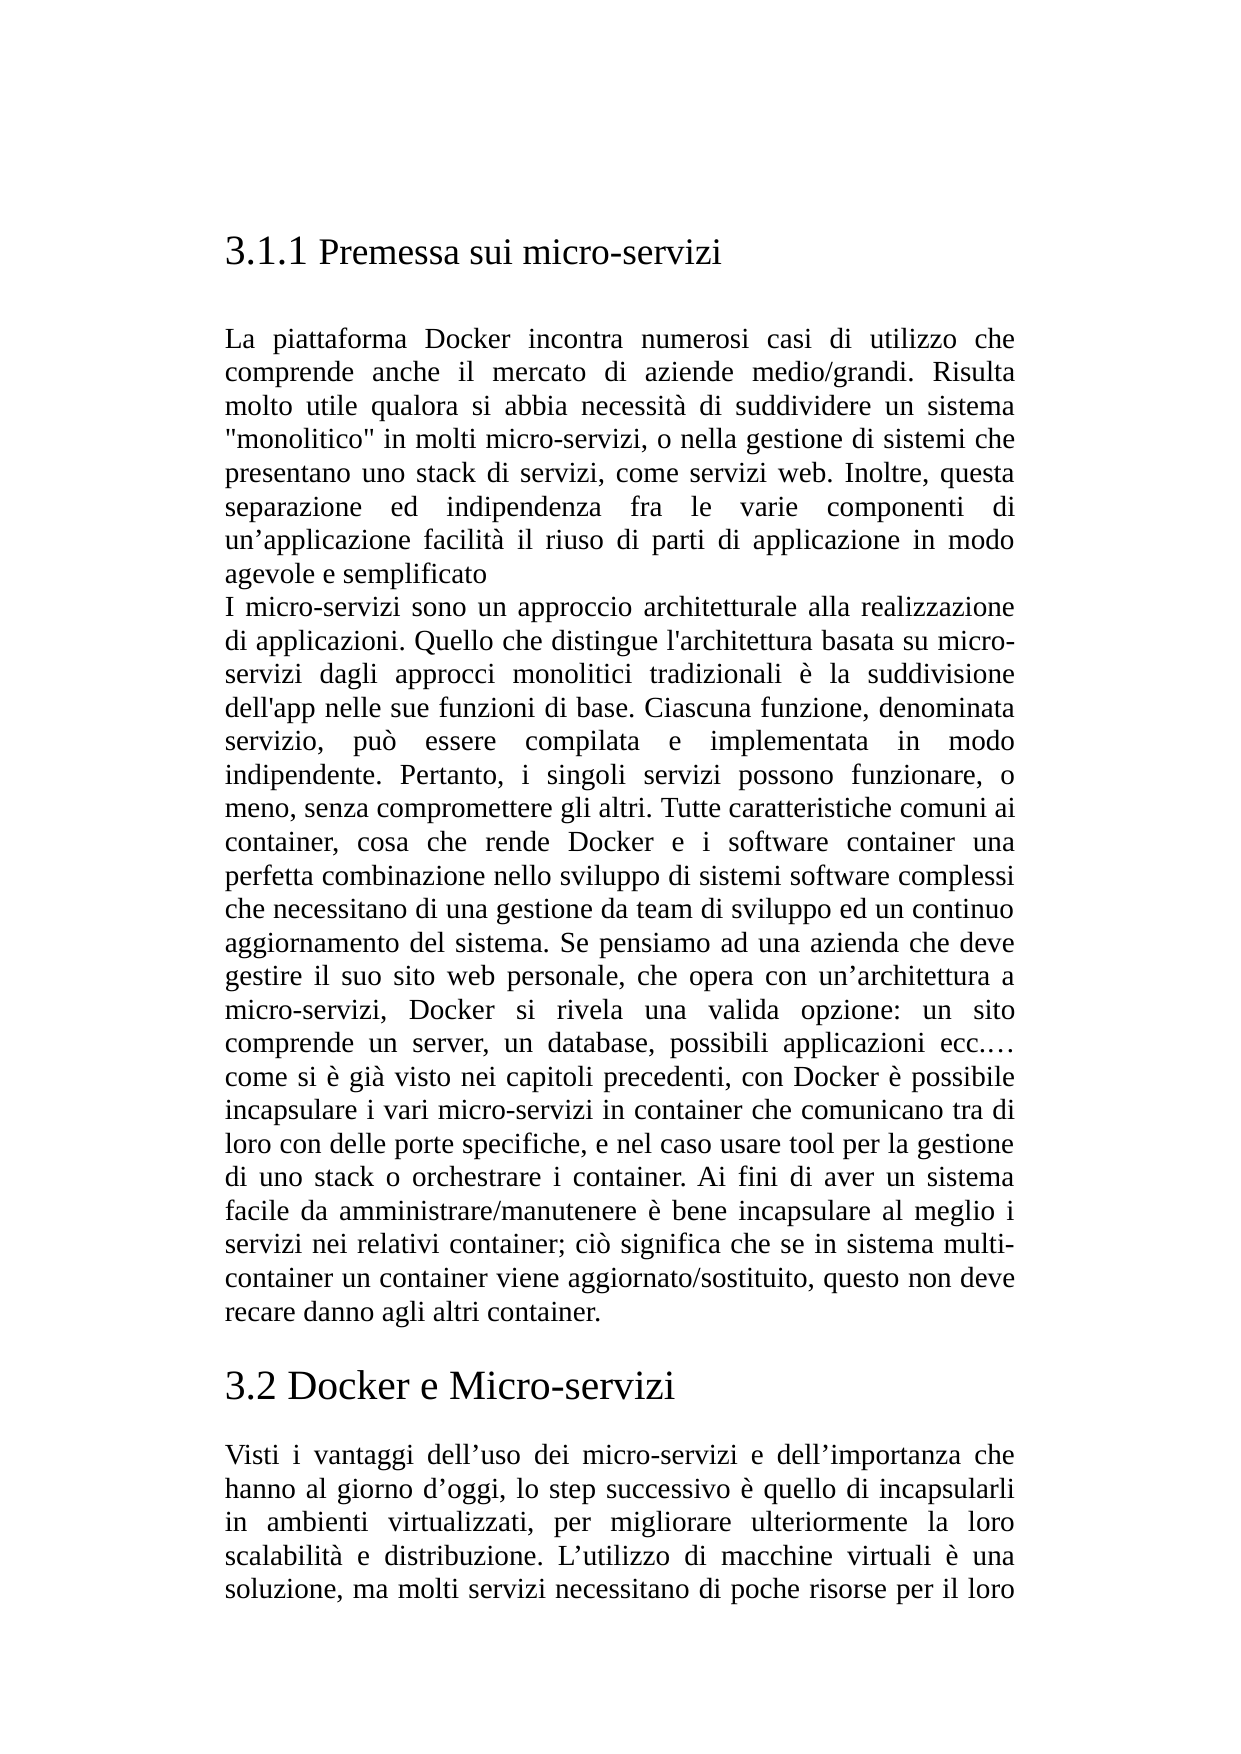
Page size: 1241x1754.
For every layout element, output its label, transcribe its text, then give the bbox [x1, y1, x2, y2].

text 3.1.1 Premessa sui micro-servizi [224, 225, 1016, 273]
text I micro-servizi sono un approccio architetturale alla realizzazione di applicazioni. Quello che distingue l'architettura basata su micro-servizi dagli approcci monolitici tradizionali è la suddivisione dell'app nelle sue funzioni di base. Ciascuna funzione, denominata servizio, può essere compilata e implementata in modo indipendente. Pertanto, i singoli servizi possono funzionare, o meno, senza compromettere gli altri. Tutte caratteristiche comuni ai container, cosa che rende Docker e i software container una perfetta combinazione nello sviluppo di sistemi software complessi che necessitano di una gestione da team di sviluppo ed un continuo aggiornamento del sistema. Se pensiamo ad una azienda che deve gestire il suo sito web personale, che opera con un’architettura a micro-servizi, Docker si rivela una valida opzione: un sito comprende un server, un database, possibili applicazioni ecc.… come si è già visto nei capitoli precedenti, con Docker è possibile incapsulare i vari micro-servizi in container che comunicano tra di loro con delle porte specifiche, e nel caso usare tool per la gestione di uno stack o orchestrare i container. Ai fini di aver un sistema facile da amministrare/manutenere è bene incapsulare al meglio i servizi nei relativi container; ciò significa che se in sistema multi-container un container viene aggiornato/sostituito, questo non deve recare danno agli altri container. [224, 589, 1016, 1327]
text La piattaforma Docker incontra numerosi casi di utilizzo che comprende anche il mercato di aziende medio/grandi. Risulta molto utile qualora si abbia necessità di suddividere un sistema "monolitico" in molti micro-servizi, o nella gestione di sistemi che presentano uno stack di servizi, come servizi web. Inoltre, questa separazione ed indipendenza fra le varie componenti di un’applicazione facilità il riuso di parti di applicazione in modo agevole e semplificato [224, 321, 1016, 589]
text Visti i vantaggi dell’uso dei micro-servizi e dell’importanza che hanno al giorno d’oggi, lo step successivo è quello di incapsularli in ambienti virtualizzati, per migliorare ulteriormente la loro scalabilità e distribuzione. L’utilizzo di macchine virtuali è una soluzione, ma molti servizi necessitano di poche risorse per il loro [224, 1437, 1016, 1605]
text 3.2 Docker e Micro-servizi [224, 1361, 1016, 1409]
